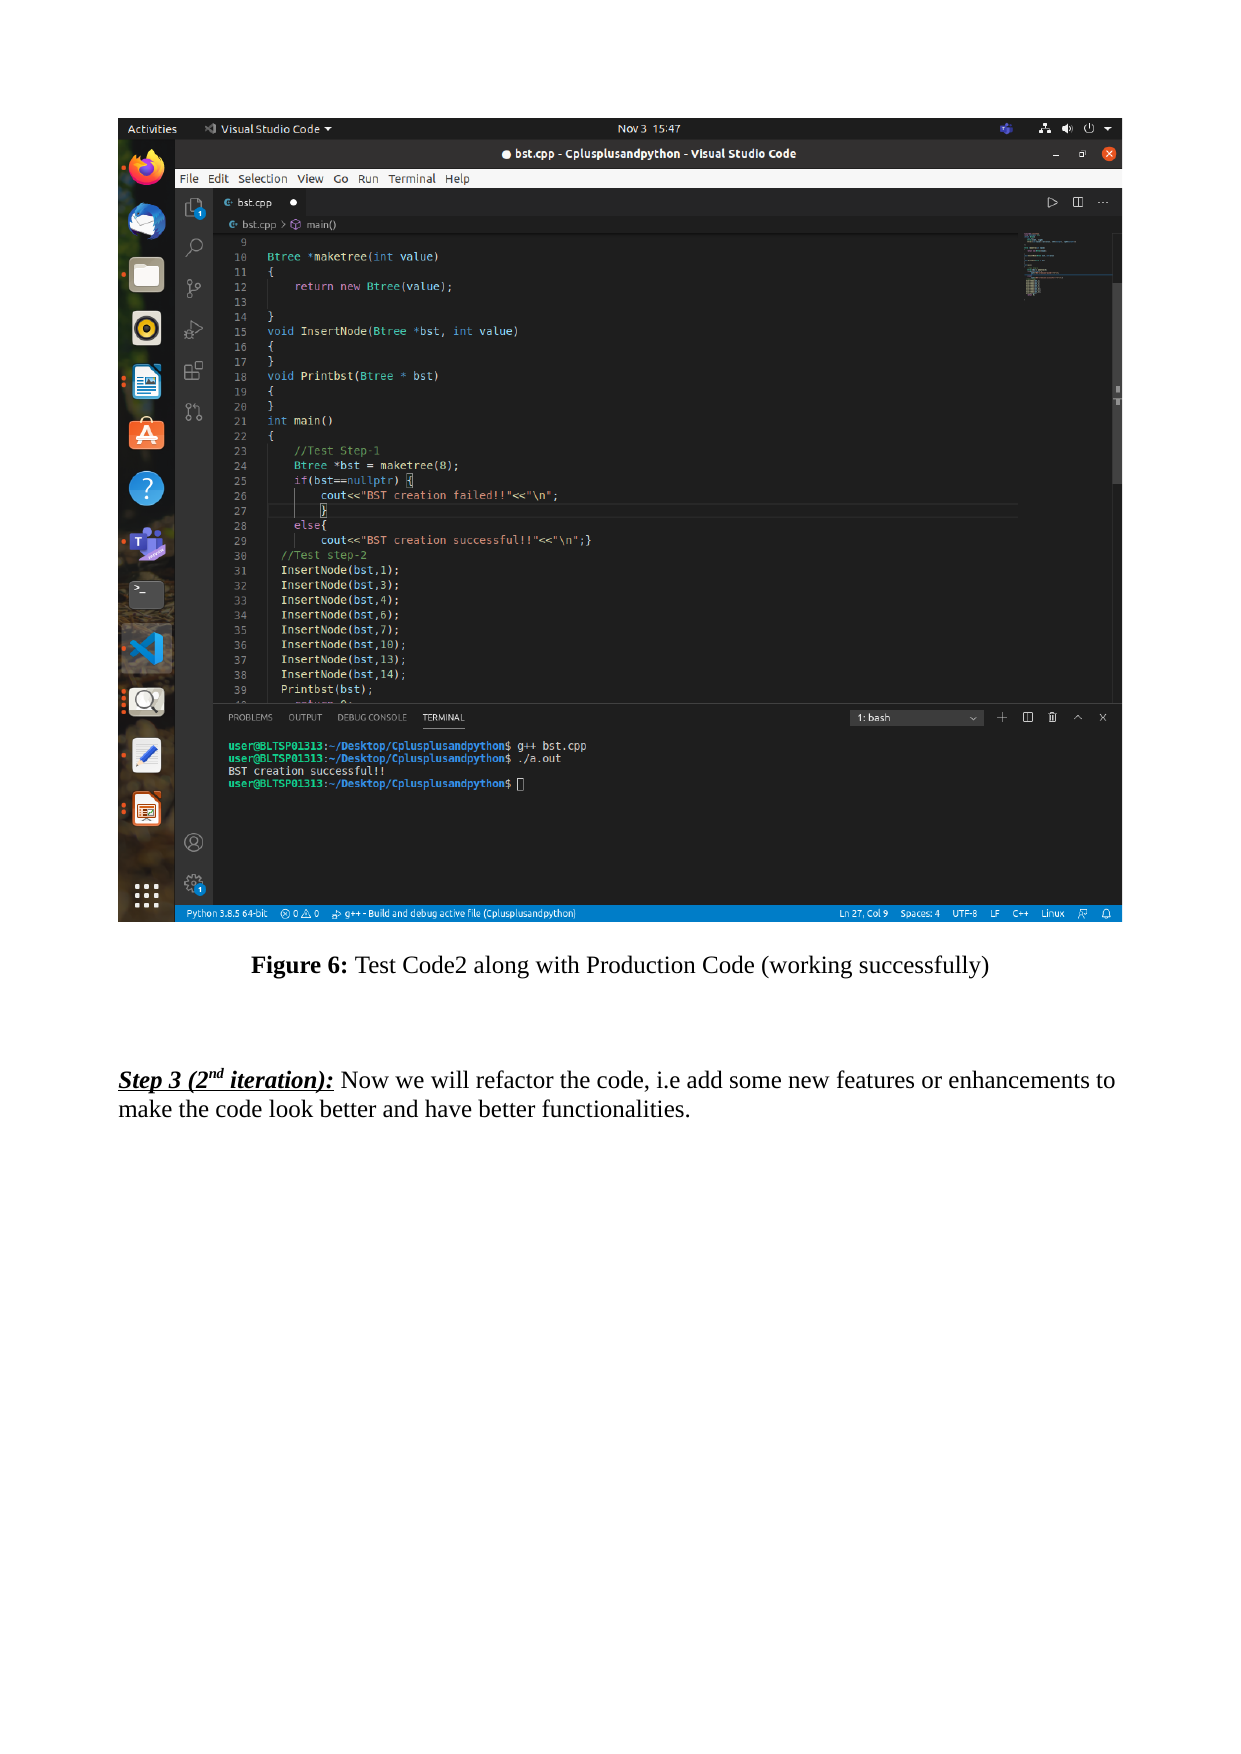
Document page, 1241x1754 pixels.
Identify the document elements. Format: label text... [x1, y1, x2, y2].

text Figure 6: Test Code2 along with Production Code (working successfully) [118, 950, 1122, 979]
picture [118, 118, 1123, 922]
text Step 3 (2nd iteration): Now we will refactor the code, i.e add some new features or enhancements to make the code look better and have better functionalities. [118, 1065, 1122, 1122]
